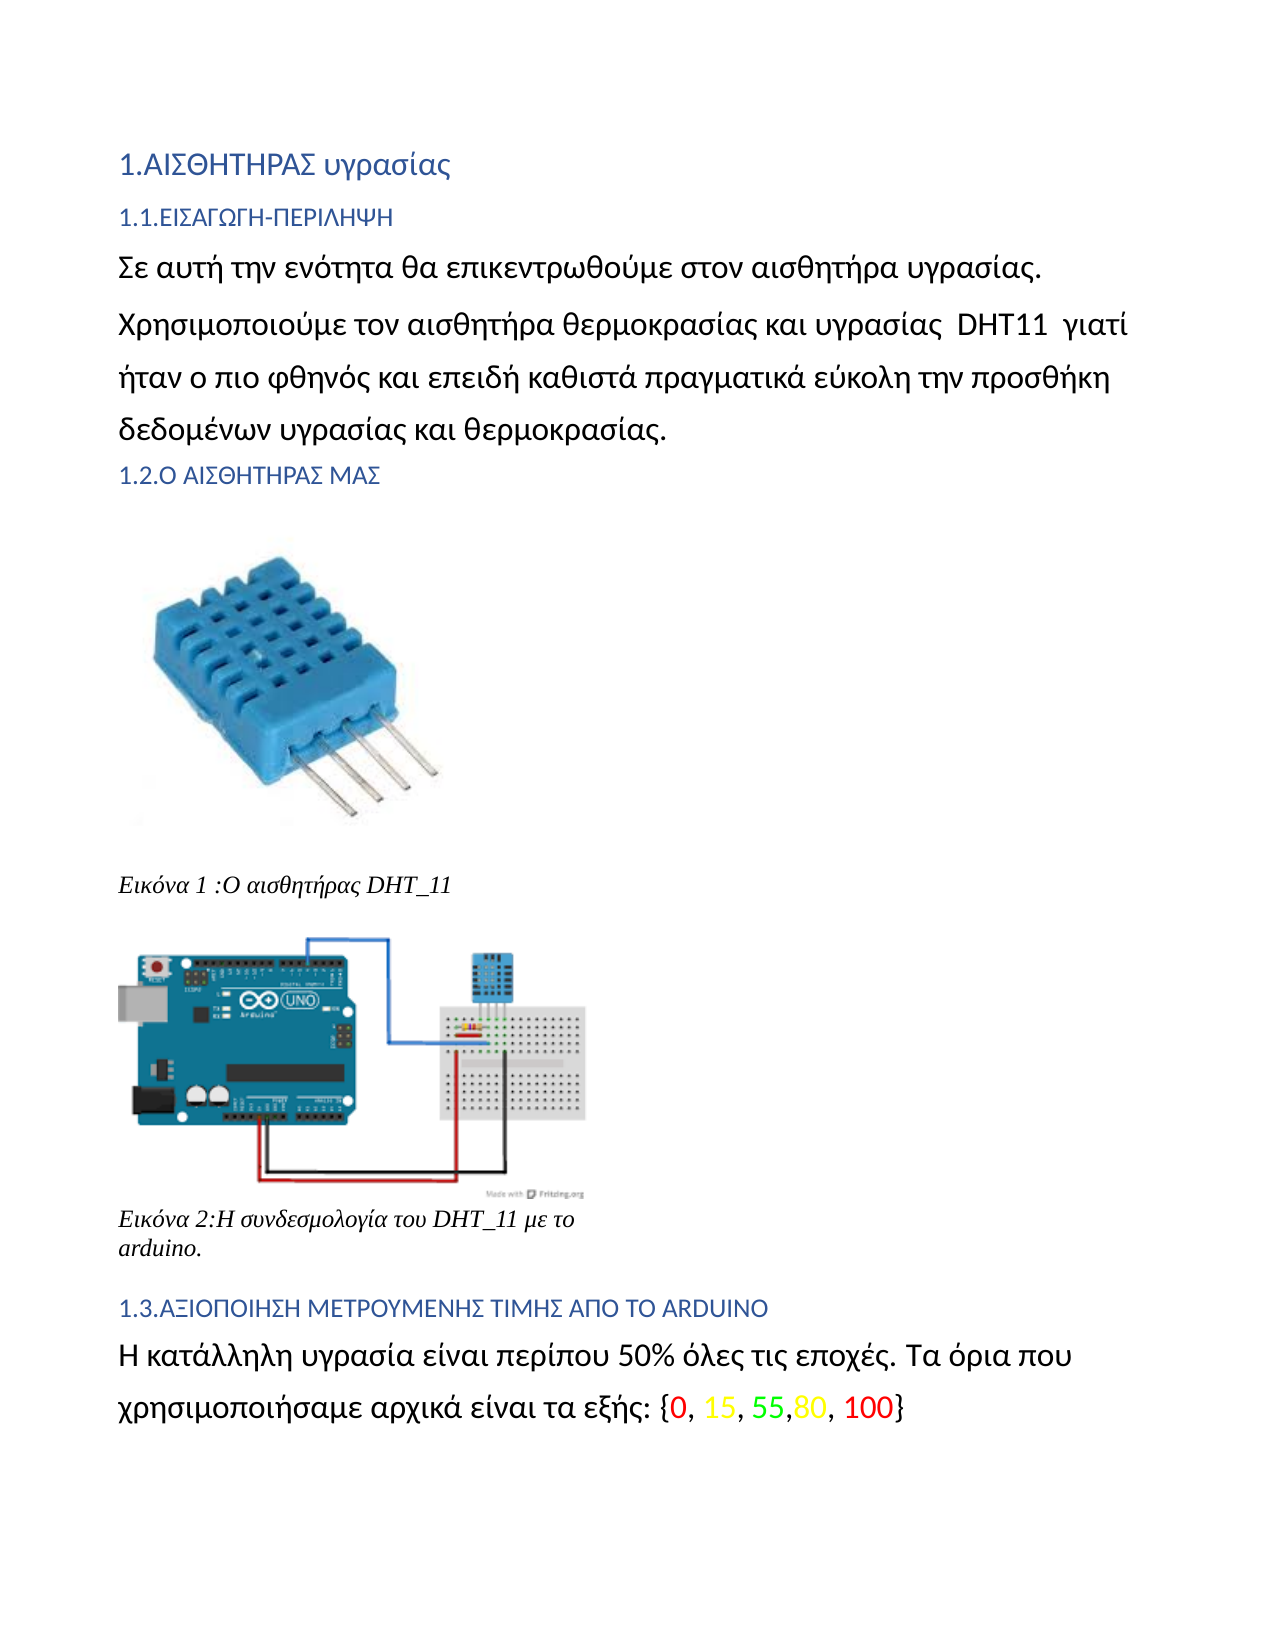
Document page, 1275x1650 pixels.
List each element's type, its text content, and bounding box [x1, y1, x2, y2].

subtitle 1.3.ΑΞΙΟΠΟΙΗΣΗ ΜΕΤΡΟΥΜΕΝΗΣ ΤΙΜΗΣ ΑΠΟ ΤΟ ARDUINO [118, 1291, 1157, 1324]
subtitle 1.1.ΕΙΣΑΓΩΓΗ-ΠΕΡΙΛΗΨΗ [118, 200, 1157, 233]
picture [118, 513, 470, 865]
text Σε αυτή την ενότητα θα επικεντρωθούμε στον αισθητήρα υγρασίας. [118, 246, 1157, 287]
text Ε Εικόνα 1 :O αισθητήρας DHT_11 [118, 865, 470, 899]
text Η κατάλληλη υγρασία είναι περίπου 50% όλες τις εποχές. Τα όρια που χρησιμοποιήσαμε αρχικά είναι τα εξής: {0, 15, 55,80, 100} [118, 1334, 1157, 1427]
text Εικόνα 1 : Εικόνα 2:H συνδεσμολογία του DHT_11 με το arduino. [118, 1199, 587, 1262]
picture [118, 936, 587, 1199]
subtitle 1.ΑΙΣΘΗΤΗΡΑΣ υγρασίας [118, 143, 1157, 184]
text Χρησιμοποιούμε τον αισθητήρα θερμοκρασίας και υγρασίας DHT11 γιατί ήταν ο πιο φθηνός και επειδή καθιστά πραγματικά εύκολη την προσθήκη δεδομένων υγρασίας και θερμοκρασίας. 1.2.Ο ΑΙΣΘΗΤΗΡΑΣ ΜΑΣ [118, 303, 1157, 491]
